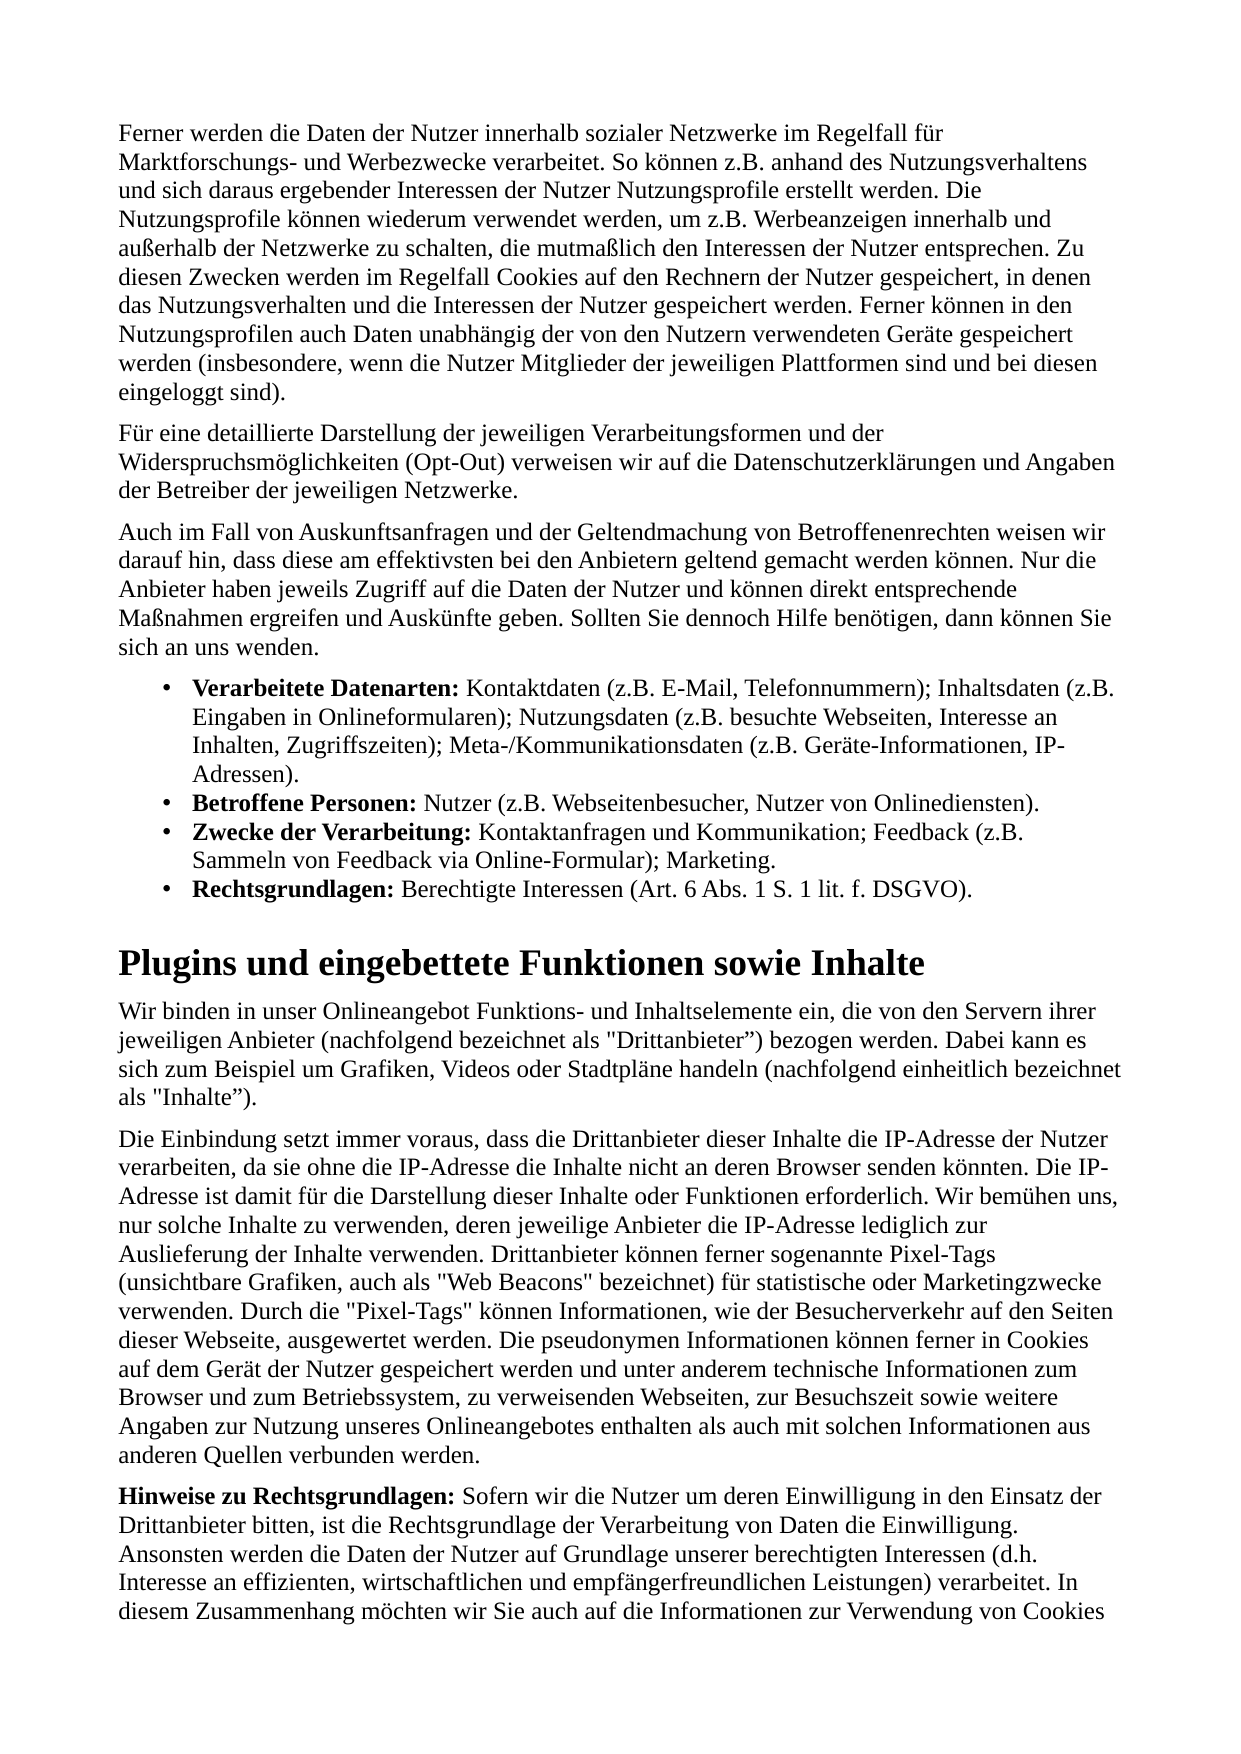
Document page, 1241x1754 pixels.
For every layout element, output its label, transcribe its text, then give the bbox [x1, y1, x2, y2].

list Verarbeitete Datenarten: Kontaktdaten (z.B. E-Mail, Telefonnummern); Inhaltsdaten (z.B. Eingaben in Onlineformularen); Nutzungsdaten (z.B. besuchte Webseiten, Interesse an Inhalten, Zugriffszeiten); Meta-/Kommunikationsdaten (z.B. Geräte-Informationen, IP-Adressen). [162, 673, 1122, 788]
list Rechtsgrundlagen: Berechtigte Interessen (Art. 6 Abs. 1 S. 1 lit. f. DSGVO). [162, 874, 1122, 903]
text Die Einbindung setzt immer voraus, dass die Drittanbieter dieser Inhalte die IP-Adresse der Nutzer verarbeiten, da sie ohne die IP-Adresse die Inhalte nicht an deren Browser senden könnten. Die IP-Adresse ist damit für die Darstellung dieser Inhalte oder Funktionen erforderlich. Wir bemühen uns, nur solche Inhalte zu verwenden, deren jeweilige Anbieter die IP-Adresse lediglich zur Auslieferung der Inhalte verwenden. Drittanbieter können ferner sogenannte Pixel-Tags (unsichtbare Grafiken, auch als "Web Beacons" bezeichnet) für statistische oder Marketingzwecke verwenden. Durch die "Pixel-Tags" können Informationen, wie der Besucherverkehr auf den Seiten dieser Webseite, ausgewertet werden. Die pseudonymen Informationen können ferner in Cookies auf dem Gerät der Nutzer gespeichert werden und unter anderem technische Informationen zum Browser und zum Betriebssystem, zu verweisenden Webseiten, zur Besuchszeit sowie weitere Angaben zur Nutzung unseres Onlineangebotes enthalten als auch mit solchen Informationen aus anderen Quellen verbunden werden. [118, 1124, 1122, 1469]
text Für eine detaillierte Darstellung der jeweiligen Verarbeitungsformen und der Widerspruchsmöglichkeiten (Opt-Out) verweisen wir auf die Datenschutzerklärungen und Angaben der Betreiber der jeweiligen Netzwerke. [118, 418, 1122, 504]
text Wir binden in unser Onlineangebot Funktions- und Inhaltselemente ein, die von den Servern ihrer jeweiligen Anbieter (nachfolgend bezeichnet als "Drittanbieter”) bezogen werden. Dabei kann es sich zum Beispiel um Grafiken, Videos oder Stadtpläne handeln (nachfolgend einheitlich bezeichnet als "Inhalte”). [118, 996, 1122, 1111]
text Hinweise zu Rechtsgrundlagen: Sofern wir die Nutzer um deren Einwilligung in den Einsatz der Drittanbieter bitten, ist die Rechtsgrundlage der Verarbeitung von Daten die Einwilligung. Ansonsten werden die Daten der Nutzer auf Grundlage unserer berechtigten Interessen (d.h. Interesse an effizienten, wirtschaftlichen und empfängerfreundlichen Leistungen) verarbeitet. In diesem Zusammenhang möchten wir Sie auch auf die Informationen zur Verwendung von Cookies [118, 1481, 1122, 1625]
subtitle Plugins und eingebettete Funktionen sowie Inhalte [118, 941, 1122, 984]
text Auch im Fall von Auskunftsanfragen und der Geltendmachung von Betroffenenrechten weisen wir darauf hin, dass diese am effektivsten bei den Anbietern geltend gemacht werden können. Nur die Anbieter haben jeweils Zugriff auf die Daten der Nutzer und können direkt entsprechende Maßnahmen ergreifen und Auskünfte geben. Sollten Sie dennoch Hilfe benötigen, dann können Sie sich an uns wenden. [118, 517, 1122, 661]
text Ferner werden die Daten der Nutzer innerhalb sozialer Netzwerke im Regelfall für Marktforschungs- und Werbezwecke verarbeitet. So können z.B. anhand des Nutzungsverhaltens und sich daraus ergebender Interessen der Nutzer Nutzungsprofile erstellt werden. Die Nutzungsprofile können wiederum verwendet werden, um z.B. Werbeanzeigen innerhalb und außerhalb der Netzwerke zu schalten, die mutmaßlich den Interessen der Nutzer entsprechen. Zu diesen Zwecken werden im Regelfall Cookies auf den Rechnern der Nutzer gespeichert, in denen das Nutzungsverhalten und die Interessen der Nutzer gespeichert werden. Ferner können in den Nutzungsprofilen auch Daten unabhängig der von den Nutzern verwendeten Geräte gespeichert werden (insbesondere, wenn die Nutzer Mitglieder der jeweiligen Plattformen sind und bei diesen eingeloggt sind). [118, 118, 1122, 406]
list Betroffene Personen: Nutzer (z.B. Webseitenbesucher, Nutzer von Onlinediensten). [162, 788, 1122, 817]
list Zwecke der Verarbeitung: Kontaktanfragen und Kommunikation; Feedback (z.B. Sammeln von Feedback via Online-Formular); Marketing. [162, 817, 1122, 874]
